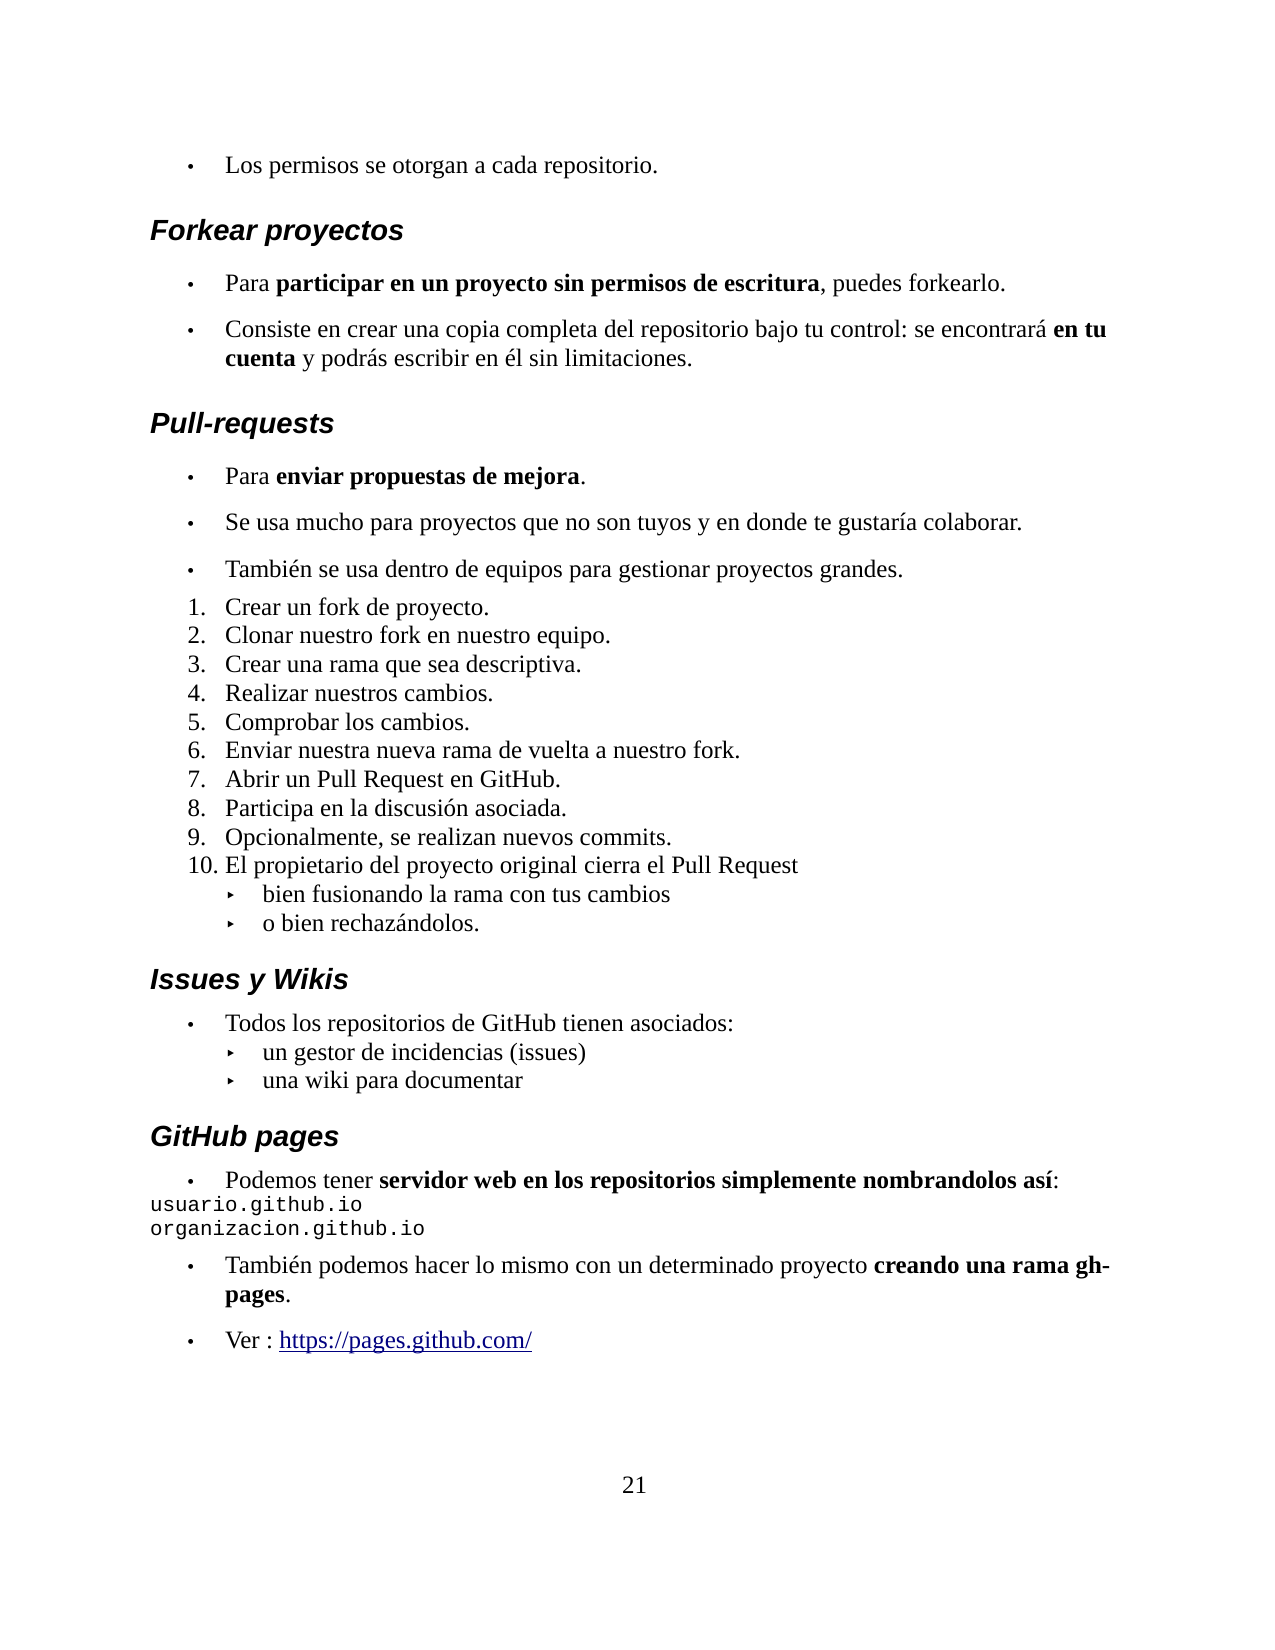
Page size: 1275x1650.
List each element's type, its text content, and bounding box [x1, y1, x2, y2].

list Crear un fork de proyecto. [187, 592, 1125, 621]
list Realizar nuestros cambios. [187, 678, 1125, 707]
list Se usa mucho para proyectos que no son tuyos y en donde te gustaría colaborar. [187, 507, 1125, 536]
list Comprobar los cambios. [187, 707, 1125, 736]
list También se usa dentro de equipos para gestionar proyectos grandes. [187, 554, 1125, 583]
list Abrir un Pull Request en GitHub. [187, 764, 1125, 793]
subtitle GitHub pages [150, 1119, 1125, 1153]
list Ver : https://pages.github.com/ [187, 1326, 1125, 1354]
list un gestor de incidencias (issues) [225, 1037, 1125, 1065]
list Clonar nuestro fork en nuestro equipo. [187, 621, 1125, 649]
list Todos los repositorios de GitHub tienen asociados: [187, 1008, 1125, 1037]
list Consiste en crear una copia completa del repositorio bajo tu control: se encontrará en tu cuenta y podrás escribir en él sin limitaciones. [187, 314, 1125, 372]
list Para participar en un proyecto sin permisos de escritura, puedes forkearlo. [187, 268, 1125, 296]
list Participa en la discusión asociada. [187, 793, 1125, 822]
list Enviar nuestra nueva rama de vuelta a nuestro fork. [187, 736, 1125, 764]
subtitle Forkear proyectos [150, 213, 1125, 246]
list bien fusionando la rama con tus cambios [225, 879, 1125, 908]
list Podemos tener servidor web en los repositorios simplemente nombrandolos así: [187, 1165, 1125, 1194]
subtitle Issues y Wikis [150, 962, 1125, 995]
text usuario.github.io [150, 1194, 1125, 1218]
list Los permisos se otorgan a cada repositorio. [187, 150, 1125, 179]
list Opcionalmente, se realizan nuevos commits. [187, 822, 1125, 851]
list Para enviar propuestas de mejora. [187, 461, 1125, 489]
subtitle Pull-requests [150, 406, 1125, 439]
list El propietario del proyecto original cierra el Pull Request [187, 851, 1125, 879]
list Crear una rama que sea descriptiva. [187, 649, 1125, 678]
text organizacion.github.io [150, 1218, 1125, 1241]
list una wiki para documentar [225, 1065, 1125, 1094]
list o bien rechazándolos. [225, 908, 1125, 937]
list También podemos hacer lo mismo con un determinado proyecto creando una rama gh-pages. [187, 1250, 1125, 1308]
